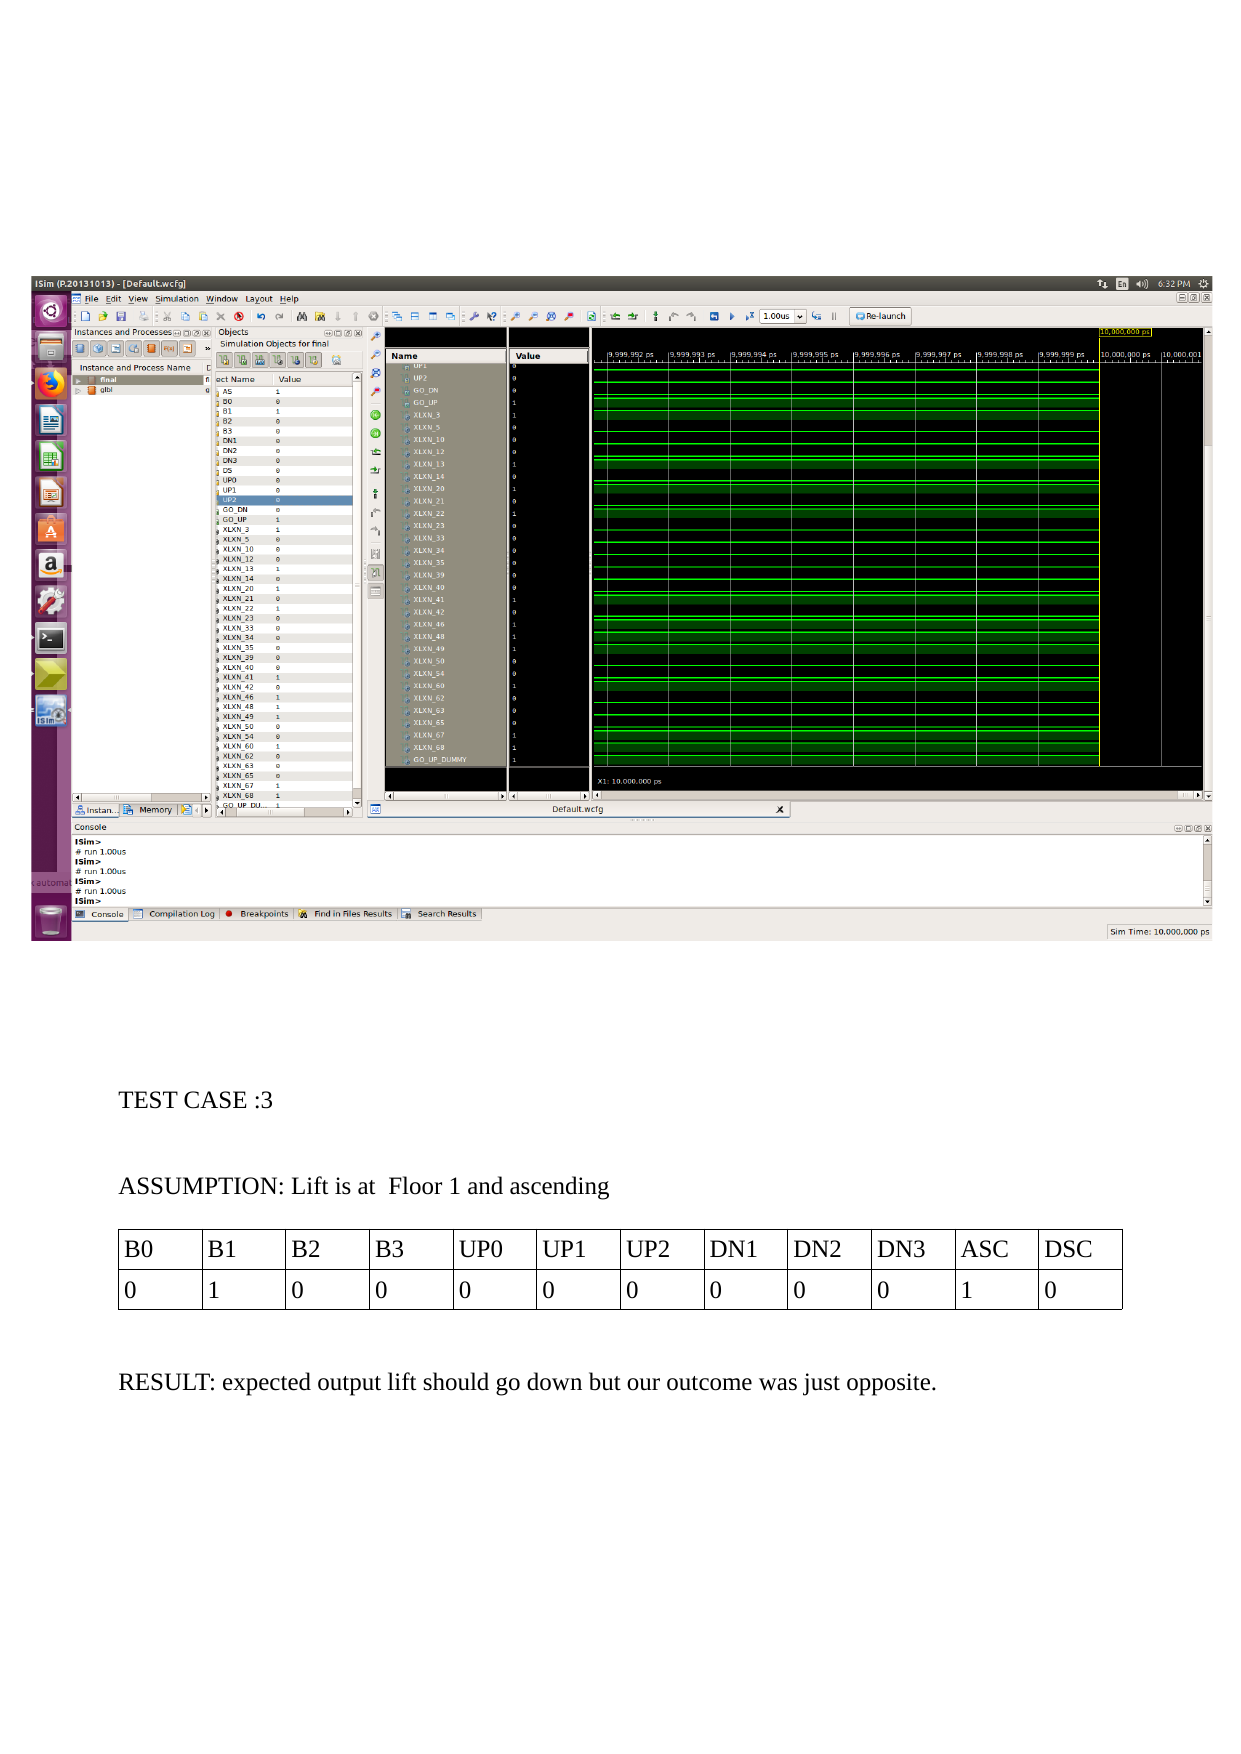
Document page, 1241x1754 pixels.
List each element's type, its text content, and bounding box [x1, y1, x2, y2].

table_header ASC [956, 1230, 1038, 1269]
table_cell 1 [203, 1270, 285, 1309]
picture [31, 276, 1213, 941]
text RESULT: expected output lift should go down but our outcome was just opposite. [118, 1367, 1122, 1396]
table_header DN1 [705, 1230, 787, 1269]
table_cell 0 [621, 1270, 704, 1309]
text TEST CASE :3 [118, 1085, 1122, 1113]
table_header DN3 [872, 1230, 955, 1269]
table_header UP2 [621, 1230, 704, 1269]
table_cell 0 [286, 1270, 369, 1309]
table_header UP0 [454, 1230, 536, 1269]
table_header DSC [1039, 1230, 1122, 1269]
table_cell 1 [956, 1270, 1038, 1309]
table_header B0 [119, 1230, 202, 1269]
table_cell 0 [119, 1270, 202, 1309]
text ASSUMPTION: Lift is at Floor 1 and ascending [118, 1171, 1122, 1200]
table_cell 0 [705, 1270, 787, 1309]
table_cell 0 [872, 1270, 955, 1309]
table_cell 0 [454, 1270, 536, 1309]
table_header UP1 [537, 1230, 620, 1269]
table_cell 0 [788, 1270, 871, 1309]
table_cell 0 [1039, 1270, 1122, 1309]
table_header DN2 [788, 1230, 871, 1269]
table_header B3 [370, 1230, 453, 1269]
table_cell 0 [370, 1270, 453, 1309]
table_cell 0 [537, 1270, 620, 1309]
table_header B1 [203, 1230, 285, 1269]
table_header B2 [286, 1230, 369, 1269]
